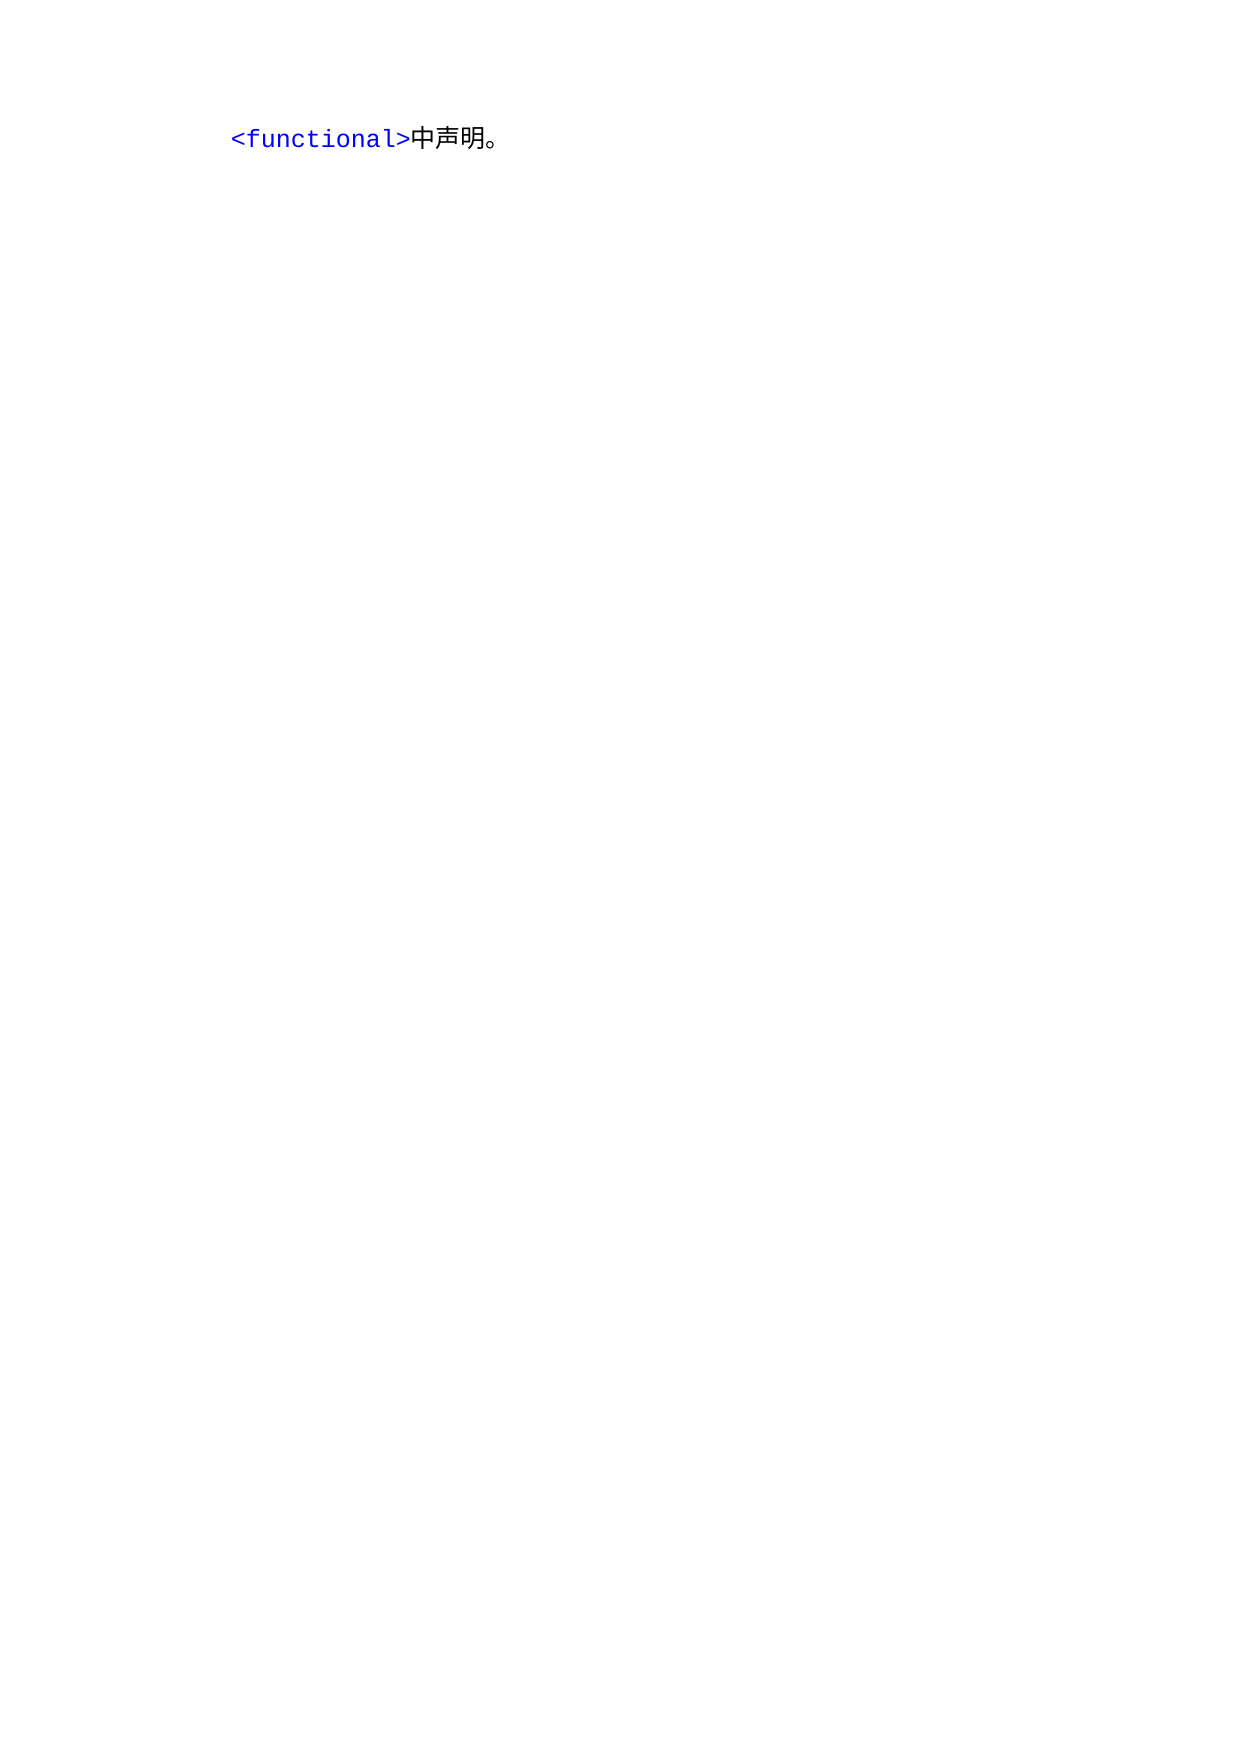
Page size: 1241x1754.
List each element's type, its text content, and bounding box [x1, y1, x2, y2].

list <functional>中声明。 [193, 118, 1122, 154]
